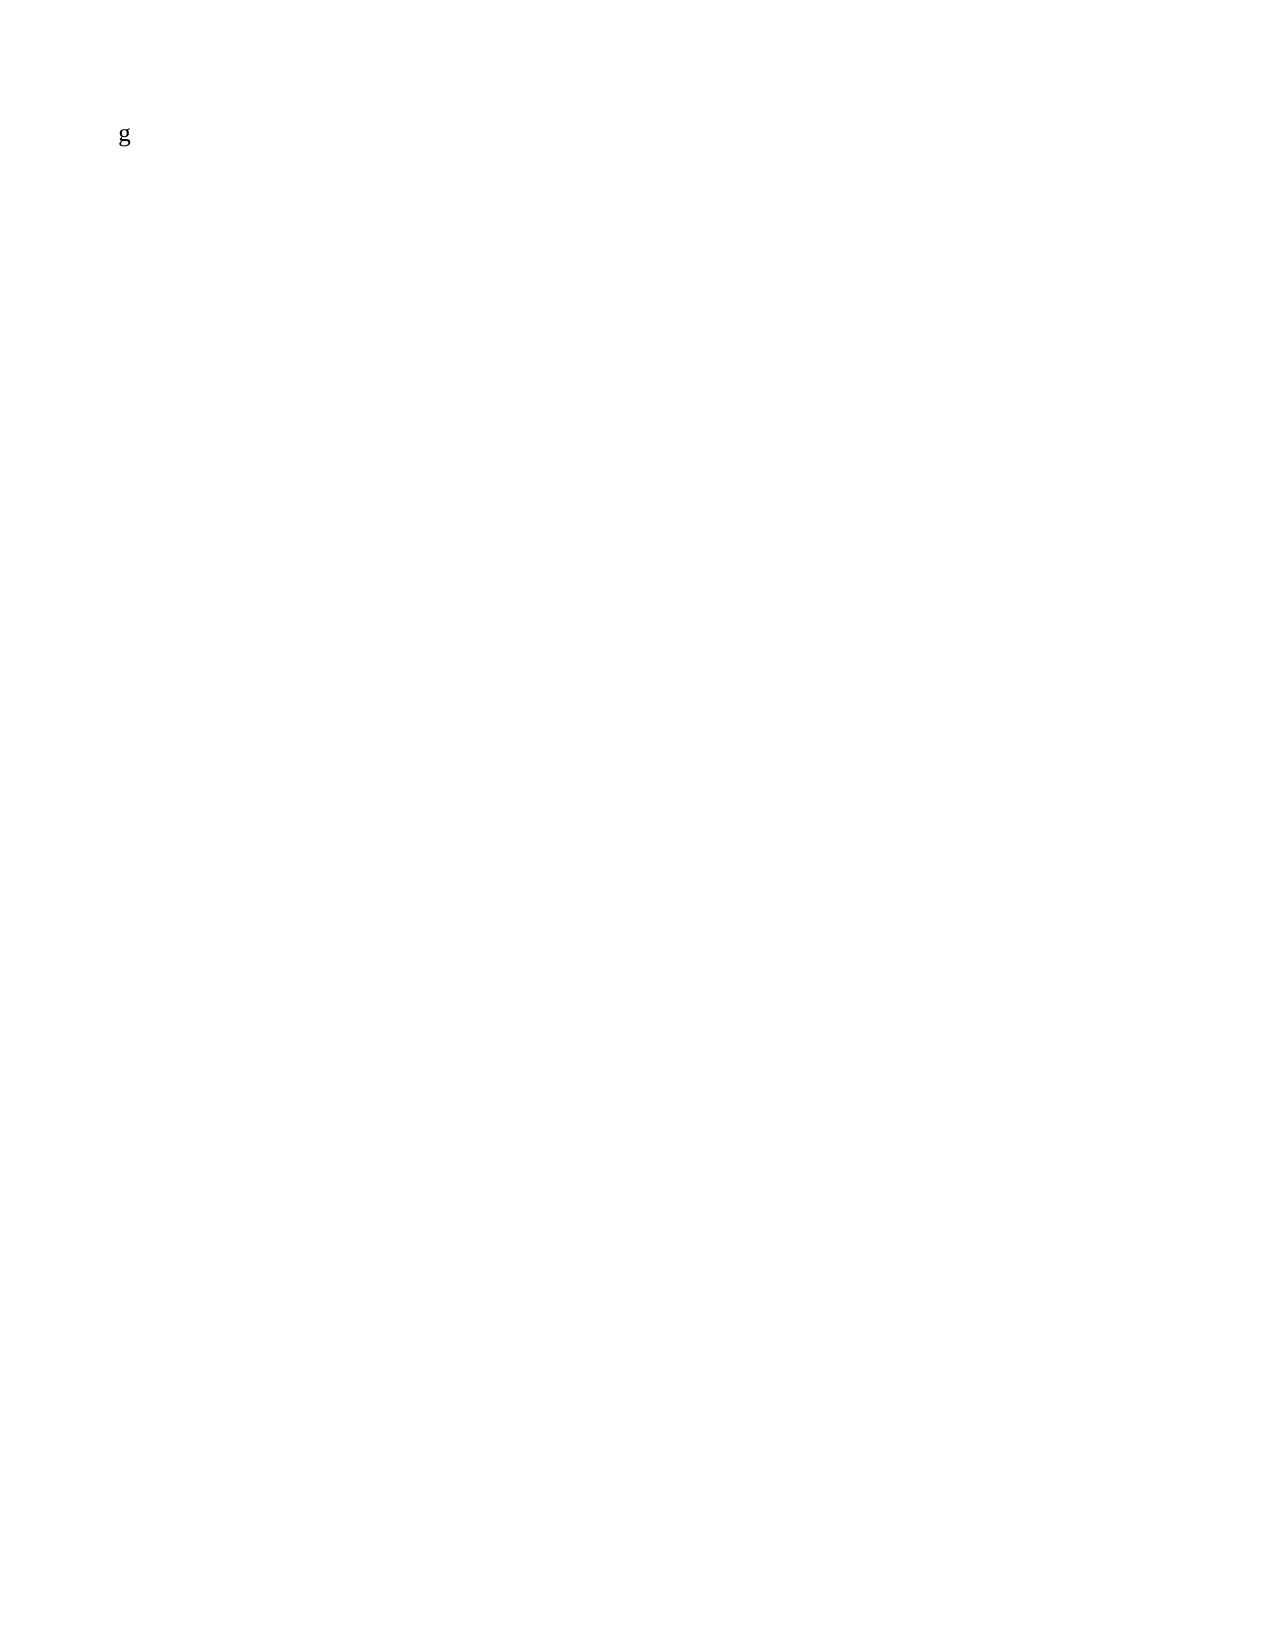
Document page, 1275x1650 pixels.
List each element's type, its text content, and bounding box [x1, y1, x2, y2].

text g [118, 118, 1157, 147]
